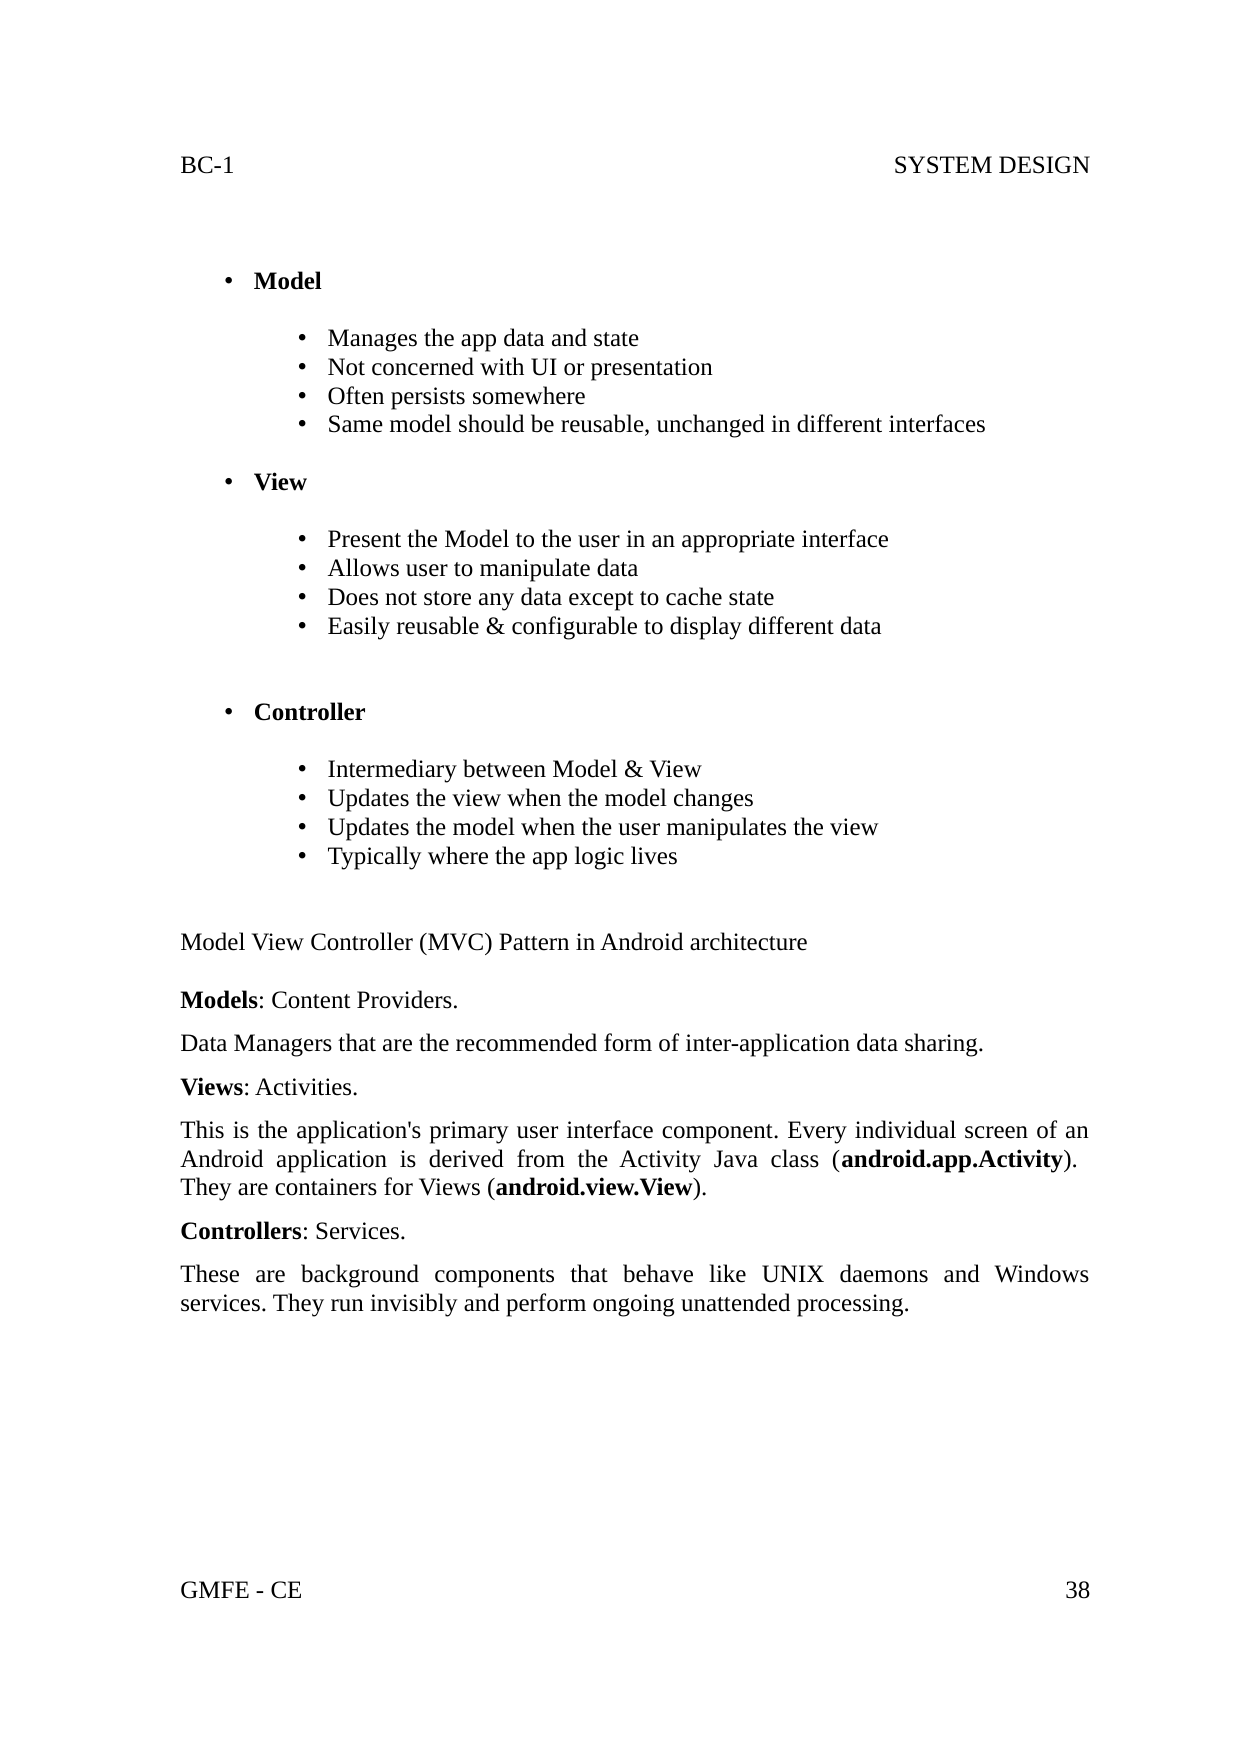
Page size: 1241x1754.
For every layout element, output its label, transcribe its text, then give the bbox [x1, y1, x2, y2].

text Controllers: Services. [180, 1216, 1090, 1244]
list Updates the model when the user manipulates the view [298, 812, 1090, 841]
text Data Managers that are the recommended form of inter-application data sharing. [180, 1028, 1090, 1057]
list Often persists somewhere [298, 381, 1090, 409]
list Manages the app data and state [298, 323, 1090, 352]
list Controller [224, 697, 1090, 726]
text These are background components that behave like UNIX daemons and Windows services. They run invisibly and perform ongoing unattended processing. [180, 1259, 1090, 1317]
text Models: Content Providers. [180, 985, 1090, 1014]
list View [224, 467, 1090, 496]
text Model View Controller (MVC) Pattern in Android architecture [180, 927, 1090, 956]
list Updates the view when the model changes [298, 783, 1090, 812]
list Present the Model to the user in an appropriate interface [298, 524, 1090, 553]
text This is the application's primary user interface component. Every individual screen of an Android application is derived from the Activity Java class (android.app.Activity). They are containers for Views (android.view.View). [180, 1115, 1090, 1201]
list Easily reusable & configurable to display different data [298, 611, 1090, 639]
text Views: Activities. [180, 1072, 1090, 1100]
list Not concerned with UI or presentation [298, 352, 1090, 381]
list Model [224, 266, 1090, 294]
list Same model should be reusable, unchanged in different interfaces [298, 409, 1090, 438]
list Allows user to manipulate data [298, 553, 1090, 582]
list Typically where the app logic lives [298, 841, 1090, 869]
list Intermediary between Model & View [298, 754, 1090, 783]
list Does not store any data except to cache state [298, 582, 1090, 611]
